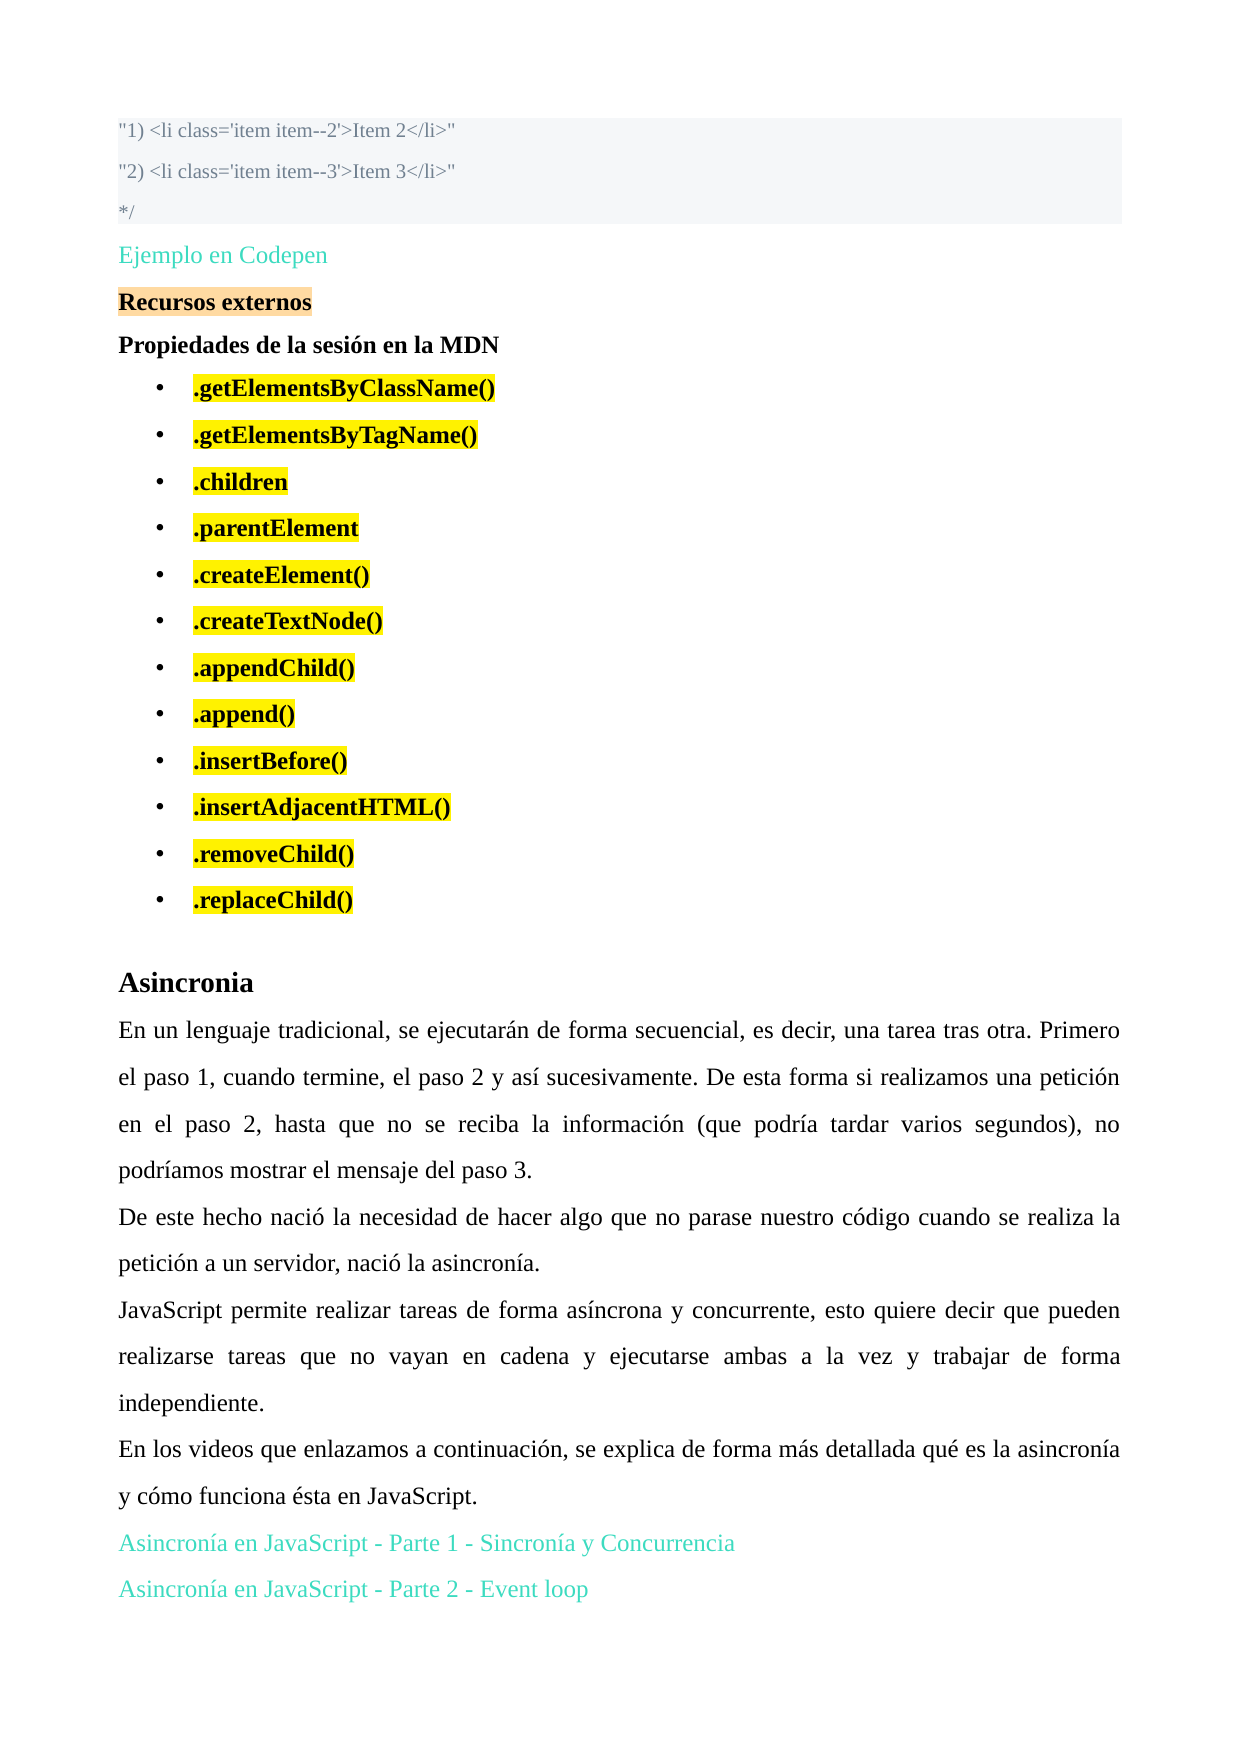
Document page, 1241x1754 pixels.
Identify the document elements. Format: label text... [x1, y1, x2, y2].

text De este hecho nació la necesidad de hacer algo que no parase nuestro código cuando se realiza la petición a un servidor, nació la asincronía. [118, 1202, 1122, 1277]
list ​.appendChild()​ [156, 653, 1122, 682]
text ​Ejemplo en Codepen​ [118, 241, 1122, 269]
text "1) <li class='item item--2'>Item 2</li>" [118, 118, 1122, 142]
list ​.insertBefore()​ [156, 746, 1122, 775]
list ​.getElementsByClassName()​ [156, 373, 1122, 402]
text En un lenguaje tradicional, se ejecutarán de forma secuencial, es decir, una tarea tras otra. Primero el paso 1, cuando termine, el paso 2 y así sucesivamente. De esta forma si realizamos una petición en el paso 2, hasta que no se reciba la información (que podría tardar varios segundos), no podríamos mostrar el mensaje del paso 3. [118, 1016, 1122, 1184]
list ​.parentElement​ [156, 513, 1122, 542]
list ​.removeChild()​ [156, 839, 1122, 868]
text En los videos que enlazamos a continuación, se explica de forma más detallada qué es la asincronía y cómo funciona ésta en JavaScript. [118, 1434, 1122, 1510]
list Asincronía en JavaScript - Parte 1 - Sincronía y Concurrencia​ [118, 1528, 1122, 1556]
list ​.append()​ [156, 699, 1122, 728]
list Asincronía en JavaScript - Parte 2 - Event loop​ [118, 1574, 1122, 1603]
list ​.replaceChild()​ [156, 886, 1122, 914]
list ​.insertAdjacentHTML()​ [156, 792, 1122, 821]
list ​.createTextNode()​ [156, 606, 1122, 635]
text JavaScript permite realizar tareas de forma asíncrona y concurrente, esto quiere decir que pueden realizarse tareas que no vayan en cadena y ejecutarse ambas a la vez y trabajar de forma independiente. [118, 1295, 1122, 1417]
text "2) <li class='item item--3'>Item 3</li>" [118, 159, 1122, 183]
text Asincronia [118, 965, 1122, 999]
subtitle Recursos externos [118, 287, 1122, 316]
subtitle Propiedades de la sesión en la MDN [118, 330, 1122, 359]
list ​.createElement()​ [156, 560, 1122, 588]
list ​.children​ [156, 467, 1122, 495]
list ​.getElementsByTagName()​ [156, 420, 1122, 449]
text */ [118, 200, 1122, 224]
